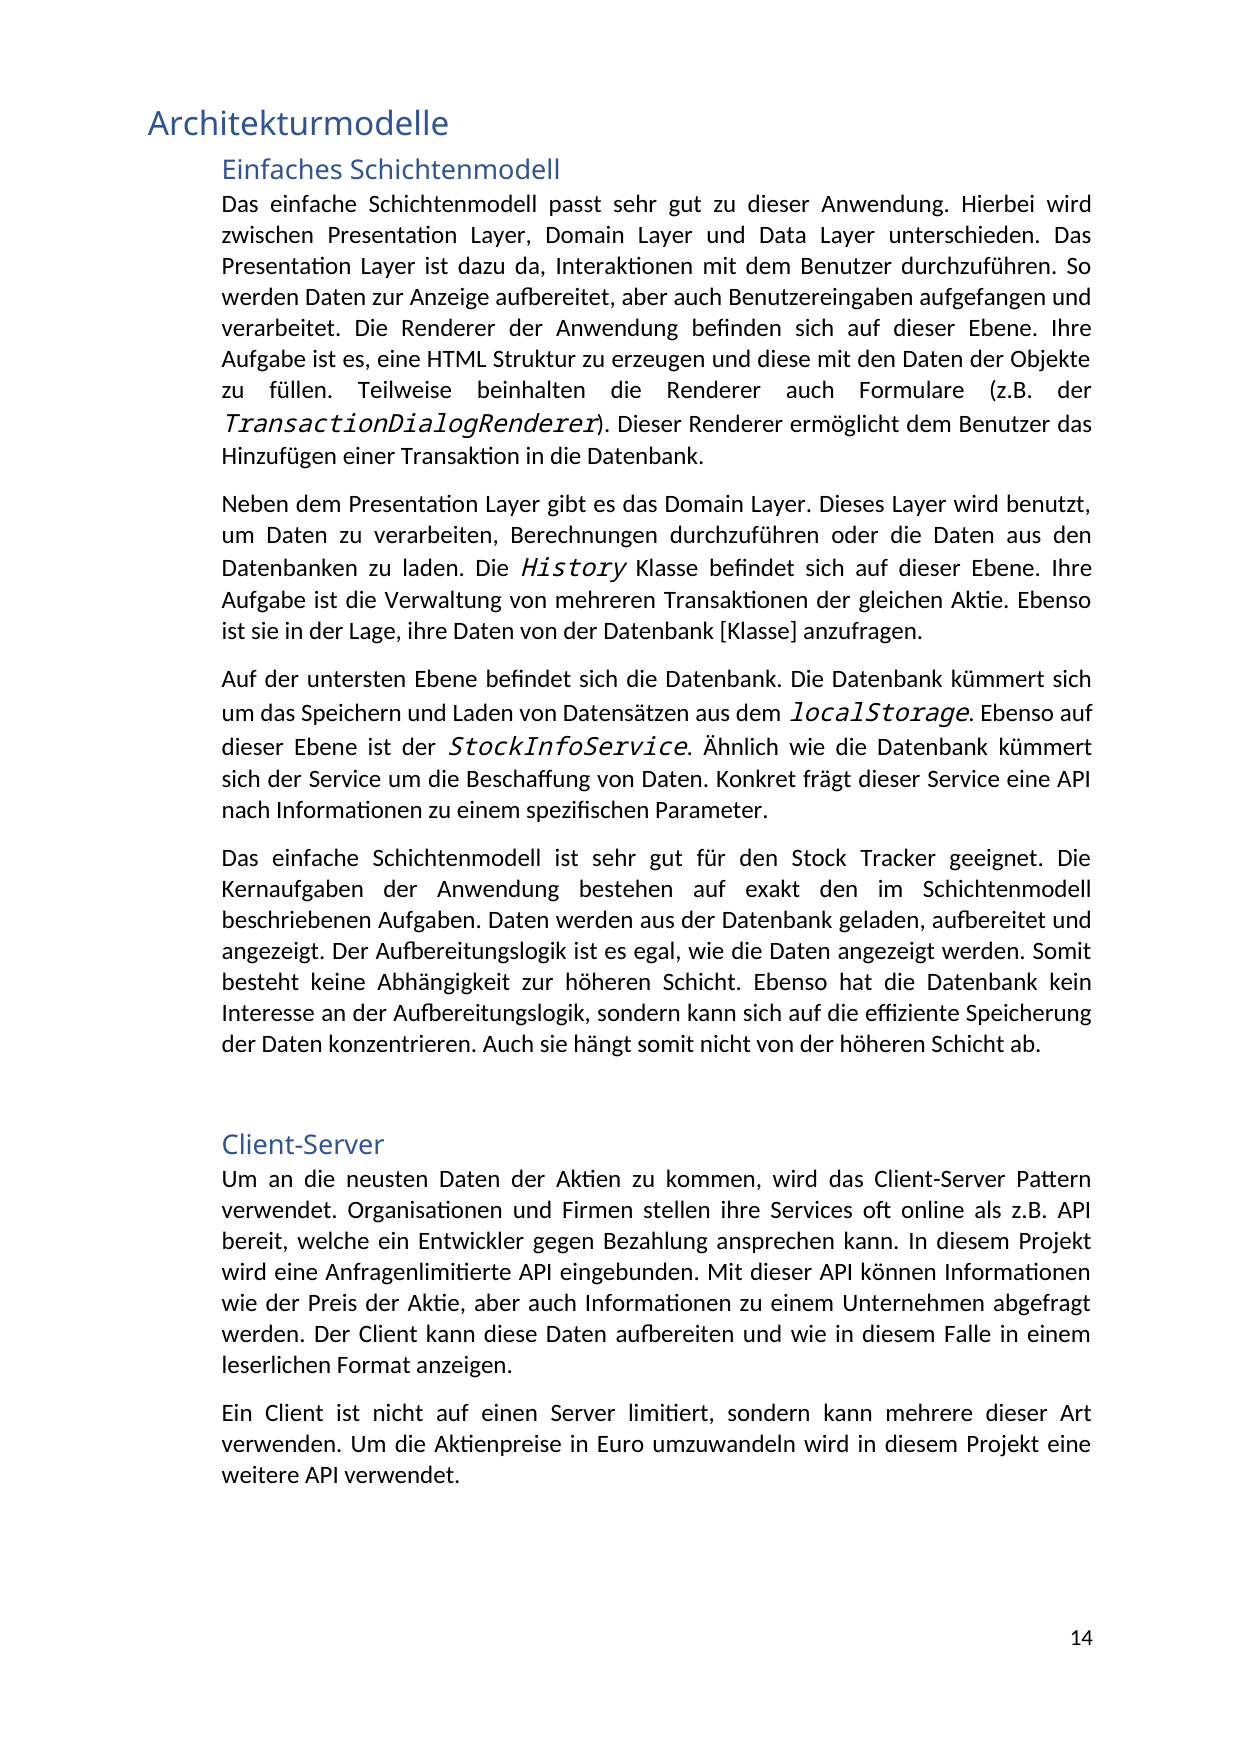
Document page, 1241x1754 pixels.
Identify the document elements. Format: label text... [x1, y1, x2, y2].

text Neben dem Presentation Layer gibt es das Domain Layer. Dieses Layer wird benutzt, um Daten zu verarbeiten, Berechnungen durchzuführen oder die Daten aus den Datenbanken zu laden. Die History Klasse befindet sich auf dieser Ebene. Ihre Aufgabe ist die Verwaltung von mehreren Transaktionen der gleichen Aktie. Ebenso ist sie in der Lage, ihre Daten von der Datenbank [Klasse] anzufragen. [221, 488, 1093, 646]
subtitle Architekturmodelle [148, 100, 1093, 145]
subtitle Client-Server [148, 1126, 1093, 1163]
text Das einfache Schichtenmodell passt sehr gut zu dieser Anwendung. Hierbei wird zwischen Presentation Layer, Domain Layer und Data Layer unterschieden. Das Presentation Layer ist dazu da, Interaktionen mit dem Benutzer durchzuführen. So werden Daten zur Anzeige aufbereitet, aber auch Benutzereingaben aufgefangen und verarbeitet. Die Renderer der Anwendung befinden sich auf dieser Ebene. Ihre Aufgabe ist es, eine HTML Struktur zu erzeugen und diese mit den Daten der Objekte zu füllen. Teilweise beinhalten die Renderer auch Formulare (z.B. der TransactionDialogRenderer). Dieser Renderer ermöglicht dem Benutzer das Hinzufügen einer Transaktion in die Datenbank. [221, 188, 1093, 471]
text Auf der untersten Ebene befindet sich die Datenbank. Die Datenbank kümmert sich um das Speichern und Laden von Datensätzen aus dem localStorage. Ebenso auf dieser Ebene ist der StockInfoService. Ähnlich wie die Datenbank kümmert sich der Service um die Beschaffung von Daten. Konkret frägt dieser Service eine API nach Informationen zu einem spezifischen Parameter. [221, 663, 1093, 825]
text Das einfache Schichtenmodell ist sehr gut für den Stock Tracker geeignet. Die Kernaufgaben der Anwendung bestehen auf exakt den im Schichtenmodell beschriebenen Aufgaben. Daten werden aus der Datenbank geladen, aufbereitet und angezeigt. Der Aufbereitungslogik ist es egal, wie die Daten angezeigt werden. Somit besteht keine Abhängigkeit zur höheren Schicht. Ebenso hat die Datenbank kein Interesse an der Aufbereitungslogik, sondern kann sich auf die effiziente Speicherung der Daten konzentrieren. Auch sie hängt somit nicht von der höheren Schicht ab. [221, 842, 1093, 1059]
text Um an die neusten Daten der Aktien zu kommen, wird das Client-Server Pattern verwendet. Organisationen und Firmen stellen ihre Services oft online als z.B. API bereit, welche ein Entwickler gegen Bezahlung ansprechen kann. In diesem Projekt wird eine Anfragenlimitierte API eingebunden. Mit dieser API können Informationen wie der Preis der Aktie, aber auch Informationen zu einem Unternehmen abgefragt werden. Der Client kann diese Daten aufbereiten und wie in diesem Falle in einem leserlichen Format anzeigen. [221, 1163, 1093, 1380]
text Ein Client ist nicht auf einen Server limitiert, sondern kann mehrere dieser Art verwenden. Um die Aktienpreise in Euro umzuwandeln wird in diesem Projekt eine weitere API verwendet. [221, 1397, 1093, 1490]
subtitle Einfaches Schichtenmodell [148, 150, 1093, 187]
